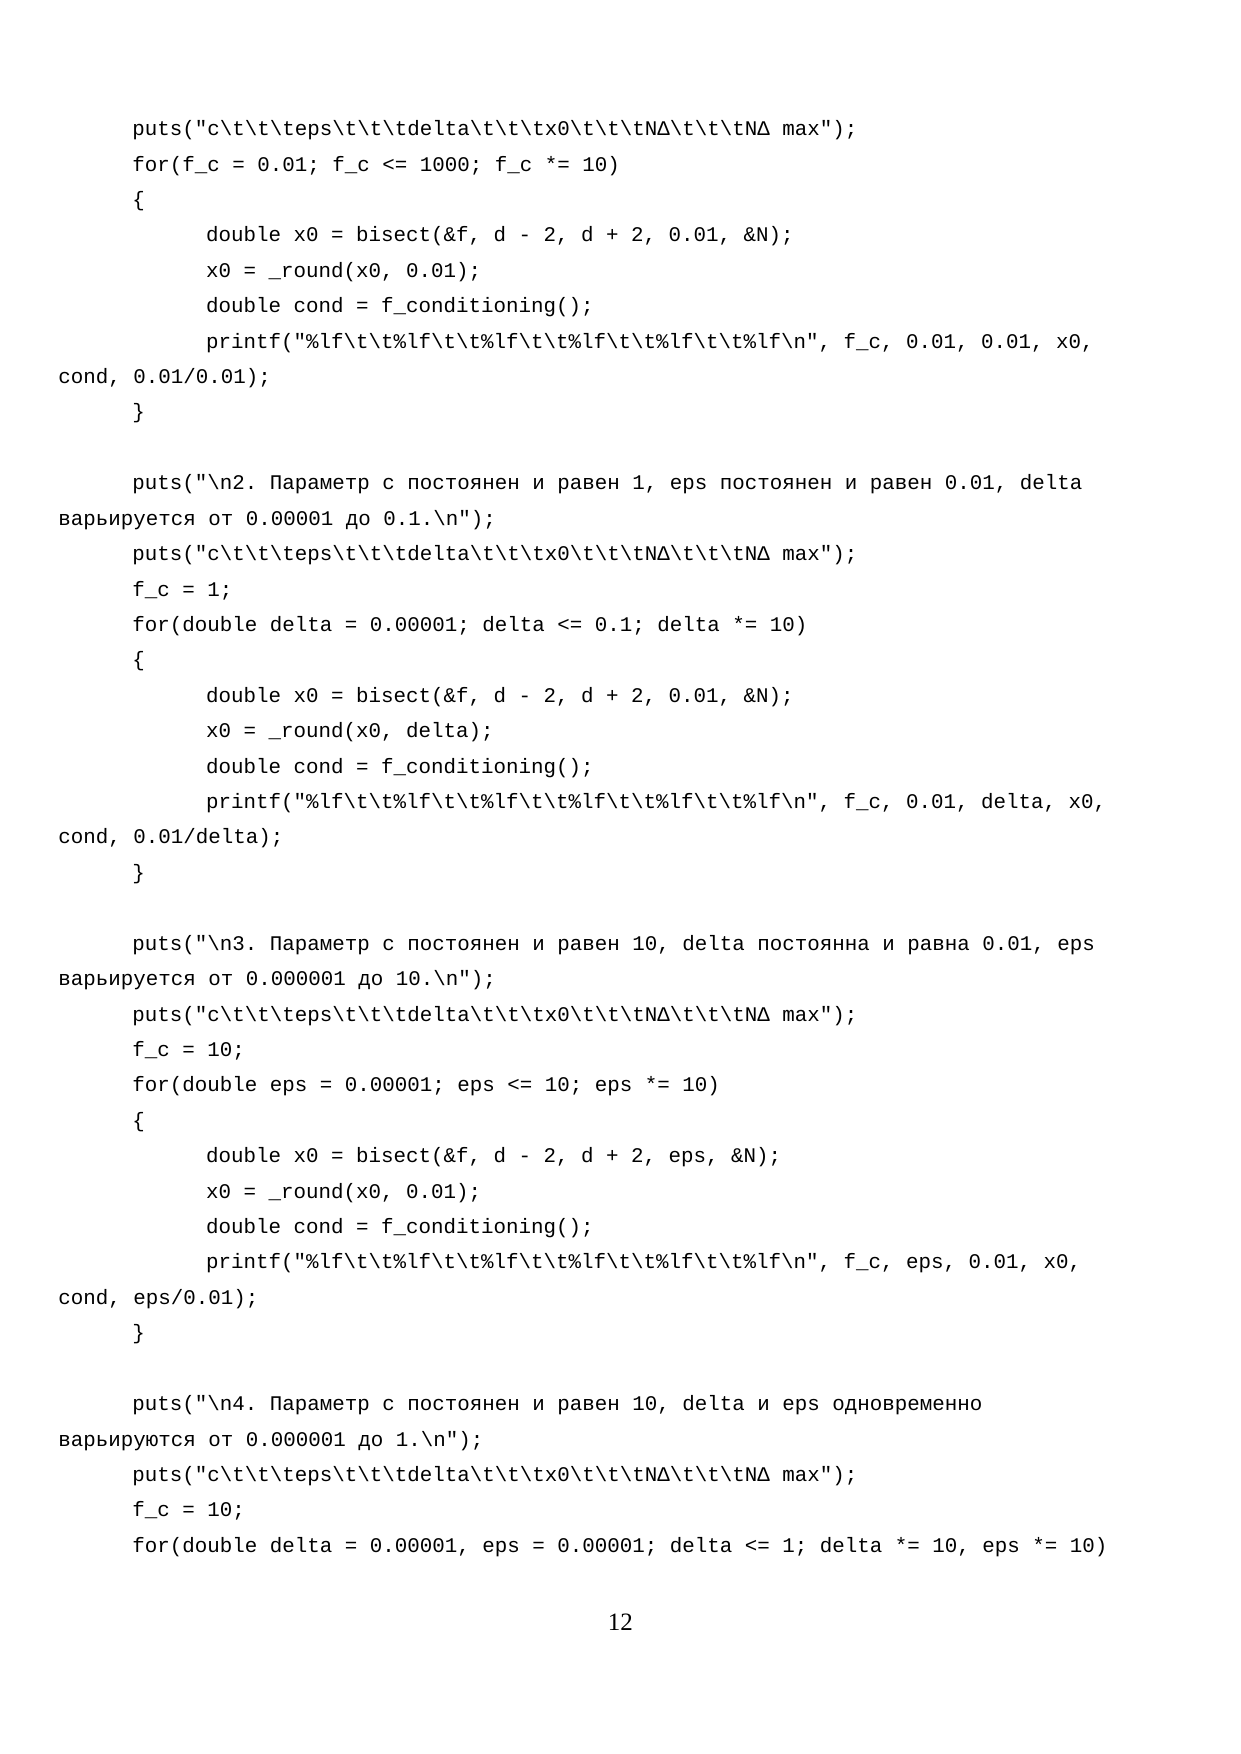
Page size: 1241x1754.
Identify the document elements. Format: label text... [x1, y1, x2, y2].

text { [58, 189, 1122, 213]
text double x0 = bisect(&f, d - 2, d + 2, 0.01, &N); [58, 224, 1122, 248]
text x0 = _round(x0, delta); [58, 720, 1122, 744]
text f_c = 10; [58, 1499, 1122, 1523]
text { [58, 1110, 1122, 1133]
text { [58, 649, 1122, 673]
text } [58, 401, 1122, 425]
text puts("c\t\t\teps\t\t\tdelta\t\t\tx0\t\t\tNΔ\t\t\tNΔ max"); [58, 118, 1122, 142]
text double cond = f_conditioning(); [58, 756, 1122, 779]
text printf("%lf\t\t%lf\t\t%lf\t\t%lf\t\t%lf\t\t%lf\n", f_c, 0.01, delta, x0, cond, 0.01/delta); [58, 791, 1122, 850]
text printf("%lf\t\t%lf\t\t%lf\t\t%lf\t\t%lf\t\t%lf\n", f_c, 0.01, 0.01, x0, cond, 0.01/0.01); [58, 331, 1122, 390]
text double x0 = bisect(&f, d - 2, d + 2, 0.01, &N); [58, 685, 1122, 708]
text for(double delta = 0.00001, eps = 0.00001; delta <= 1; delta *= 10, eps *= 10) [58, 1535, 1122, 1558]
text } [58, 1322, 1122, 1346]
text puts("c\t\t\teps\t\t\tdelta\t\t\tx0\t\t\tNΔ\t\t\tNΔ max"); [58, 1464, 1122, 1488]
text puts("\n2. Параметр с постоянен и равен 1, eps постоянен и равен 0.01, delta варьируется от 0.00001 до 0.1.\n"); [58, 472, 1122, 531]
text for(f_c = 0.01; f_c <= 1000; f_c *= 10) [58, 153, 1122, 177]
text puts("c\t\t\teps\t\t\tdelta\t\t\tx0\t\t\tNΔ\t\t\tNΔ max"); [58, 1003, 1122, 1027]
text f_c = 1; [58, 578, 1122, 602]
text puts("c\t\t\teps\t\t\tdelta\t\t\tx0\t\t\tNΔ\t\t\tNΔ max"); [58, 543, 1122, 567]
text double cond = f_conditioning(); [58, 1216, 1122, 1240]
text } [58, 862, 1122, 886]
text f_c = 10; [58, 1039, 1122, 1063]
text double x0 = bisect(&f, d - 2, d + 2, eps, &N); [58, 1145, 1122, 1169]
text printf("%lf\t\t%lf\t\t%lf\t\t%lf\t\t%lf\t\t%lf\n", f_c, eps, 0.01, x0, cond, eps/0.01); [58, 1251, 1122, 1311]
text for(double eps = 0.00001; eps <= 10; eps *= 10) [58, 1074, 1122, 1098]
text puts("\n3. Параметр с постоянен и равен 10, delta постоянна и равна 0.01, eps варьируется от 0.000001 до 10.\n"); [58, 933, 1122, 992]
text puts("\n4. Параметр с постоянен и равен 10, delta и eps одновременно варьируются от 0.000001 до 1.\n"); [58, 1393, 1122, 1452]
text x0 = _round(x0, 0.01); [58, 260, 1122, 283]
text x0 = _round(x0, 0.01); [58, 1181, 1122, 1204]
text for(double delta = 0.00001; delta <= 0.1; delta *= 10) [58, 614, 1122, 638]
text double cond = f_conditioning(); [58, 295, 1122, 319]
